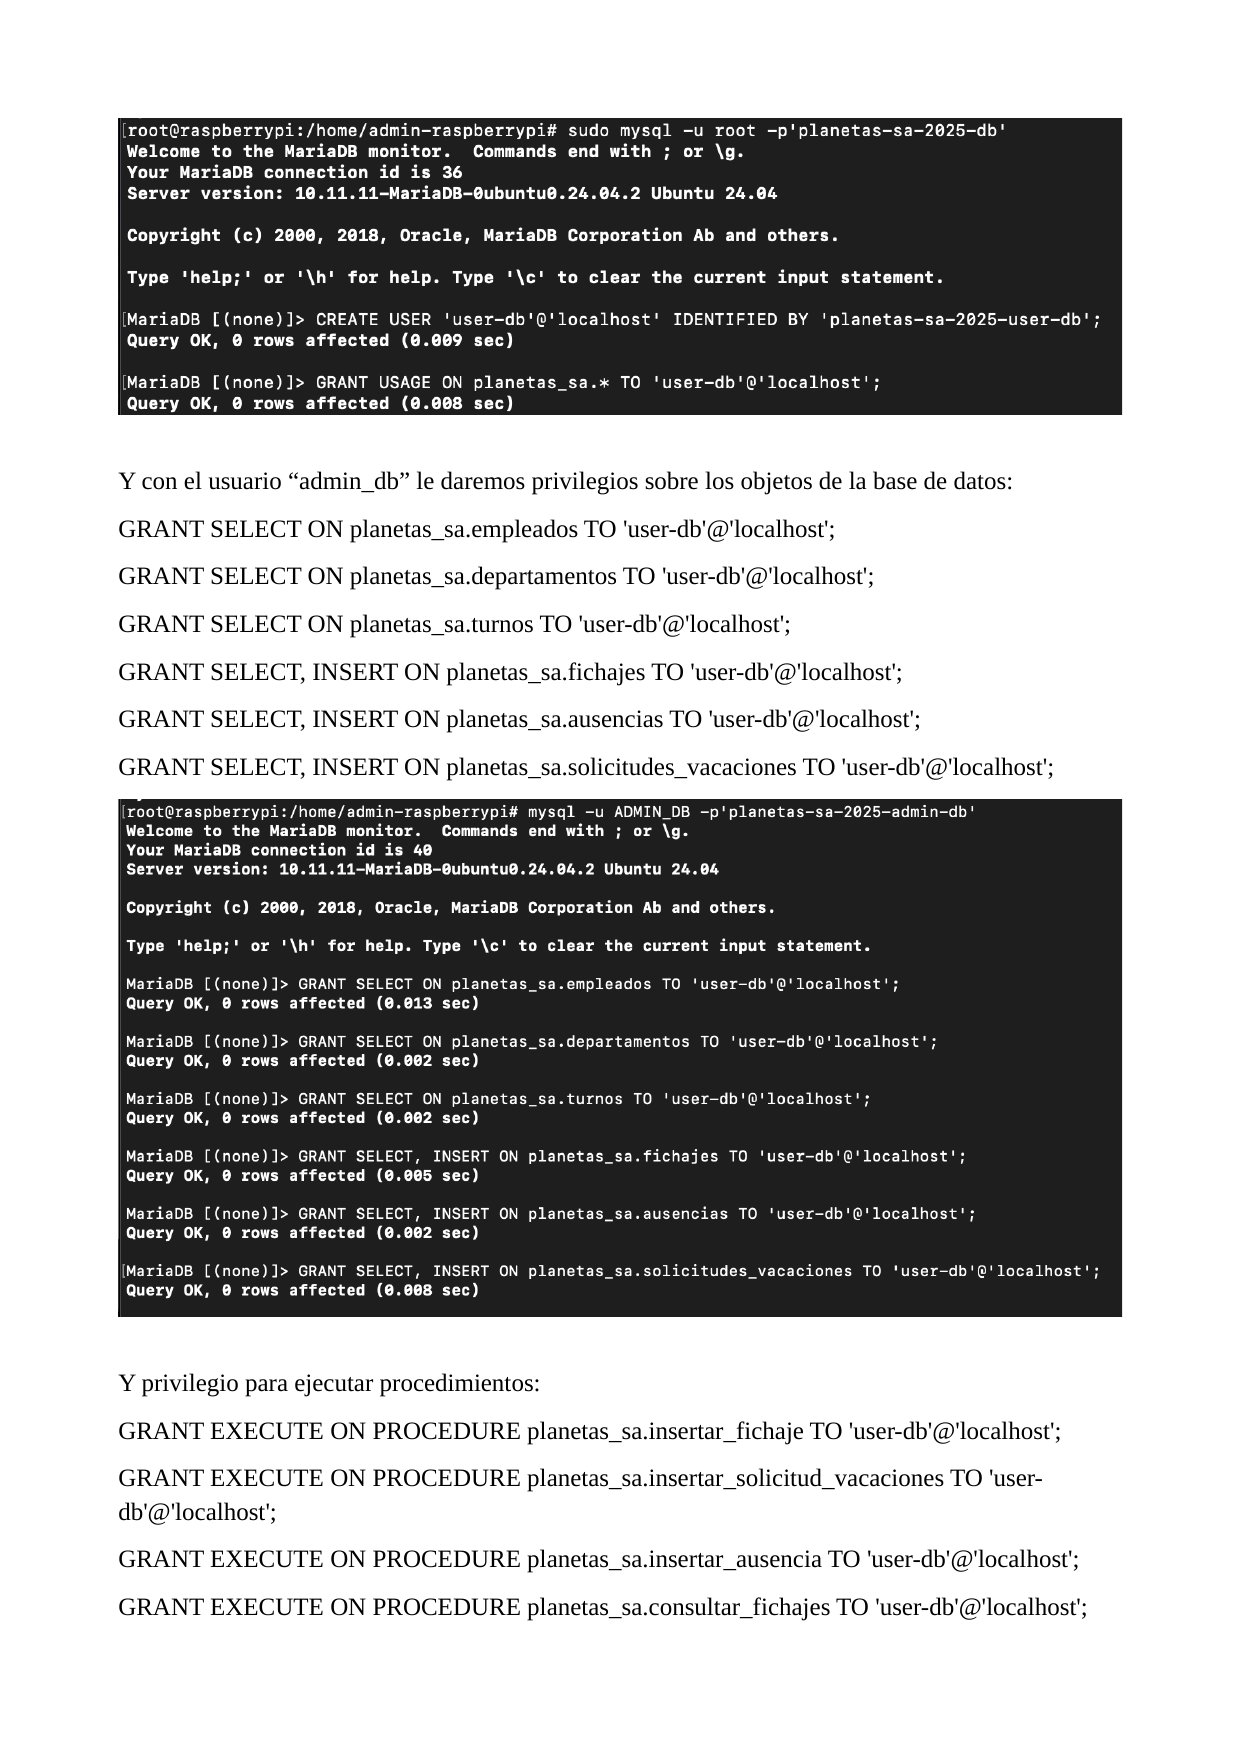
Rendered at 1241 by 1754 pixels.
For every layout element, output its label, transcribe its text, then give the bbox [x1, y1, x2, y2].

text GRANT EXECUTE ON PROCEDURE planetas_sa.insertar_solicitud_vacaciones TO 'user-db'@'localhost'; [118, 1463, 1122, 1525]
text GRANT EXECUTE ON PROCEDURE planetas_sa.insertar_fichaje TO 'user-db'@'localhost'; [118, 1416, 1122, 1445]
picture [118, 118, 1123, 415]
text GRANT EXECUTE ON PROCEDURE planetas_sa.insertar_ausencia TO 'user-db'@'localhost'; [118, 1544, 1122, 1573]
picture [118, 799, 1123, 1317]
text GRANT SELECT, INSERT ON planetas_sa.solicitudes_vacaciones TO 'user-db'@'localhost'; [118, 752, 1122, 781]
text GRANT EXECUTE ON PROCEDURE planetas_sa.consultar_fichajes TO 'user-db'@'localhost'; [118, 1592, 1122, 1621]
text Y con el usuario “admin_db” le daremos privilegios sobre los objetos de la base de datos: [118, 466, 1122, 495]
text Y privilegio para ejecutar procedimientos: [118, 1368, 1122, 1397]
text GRANT SELECT, INSERT ON planetas_sa.fichajes TO 'user-db'@'localhost'; [118, 657, 1122, 685]
text GRANT SELECT ON planetas_sa.empleados TO 'user-db'@'localhost'; [118, 514, 1122, 543]
text GRANT SELECT ON planetas_sa.turnos TO 'user-db'@'localhost'; [118, 609, 1122, 638]
text GRANT SELECT ON planetas_sa.departamentos TO 'user-db'@'localhost'; [118, 561, 1122, 590]
text GRANT SELECT, INSERT ON planetas_sa.ausencias TO 'user-db'@'localhost'; [118, 704, 1122, 733]
